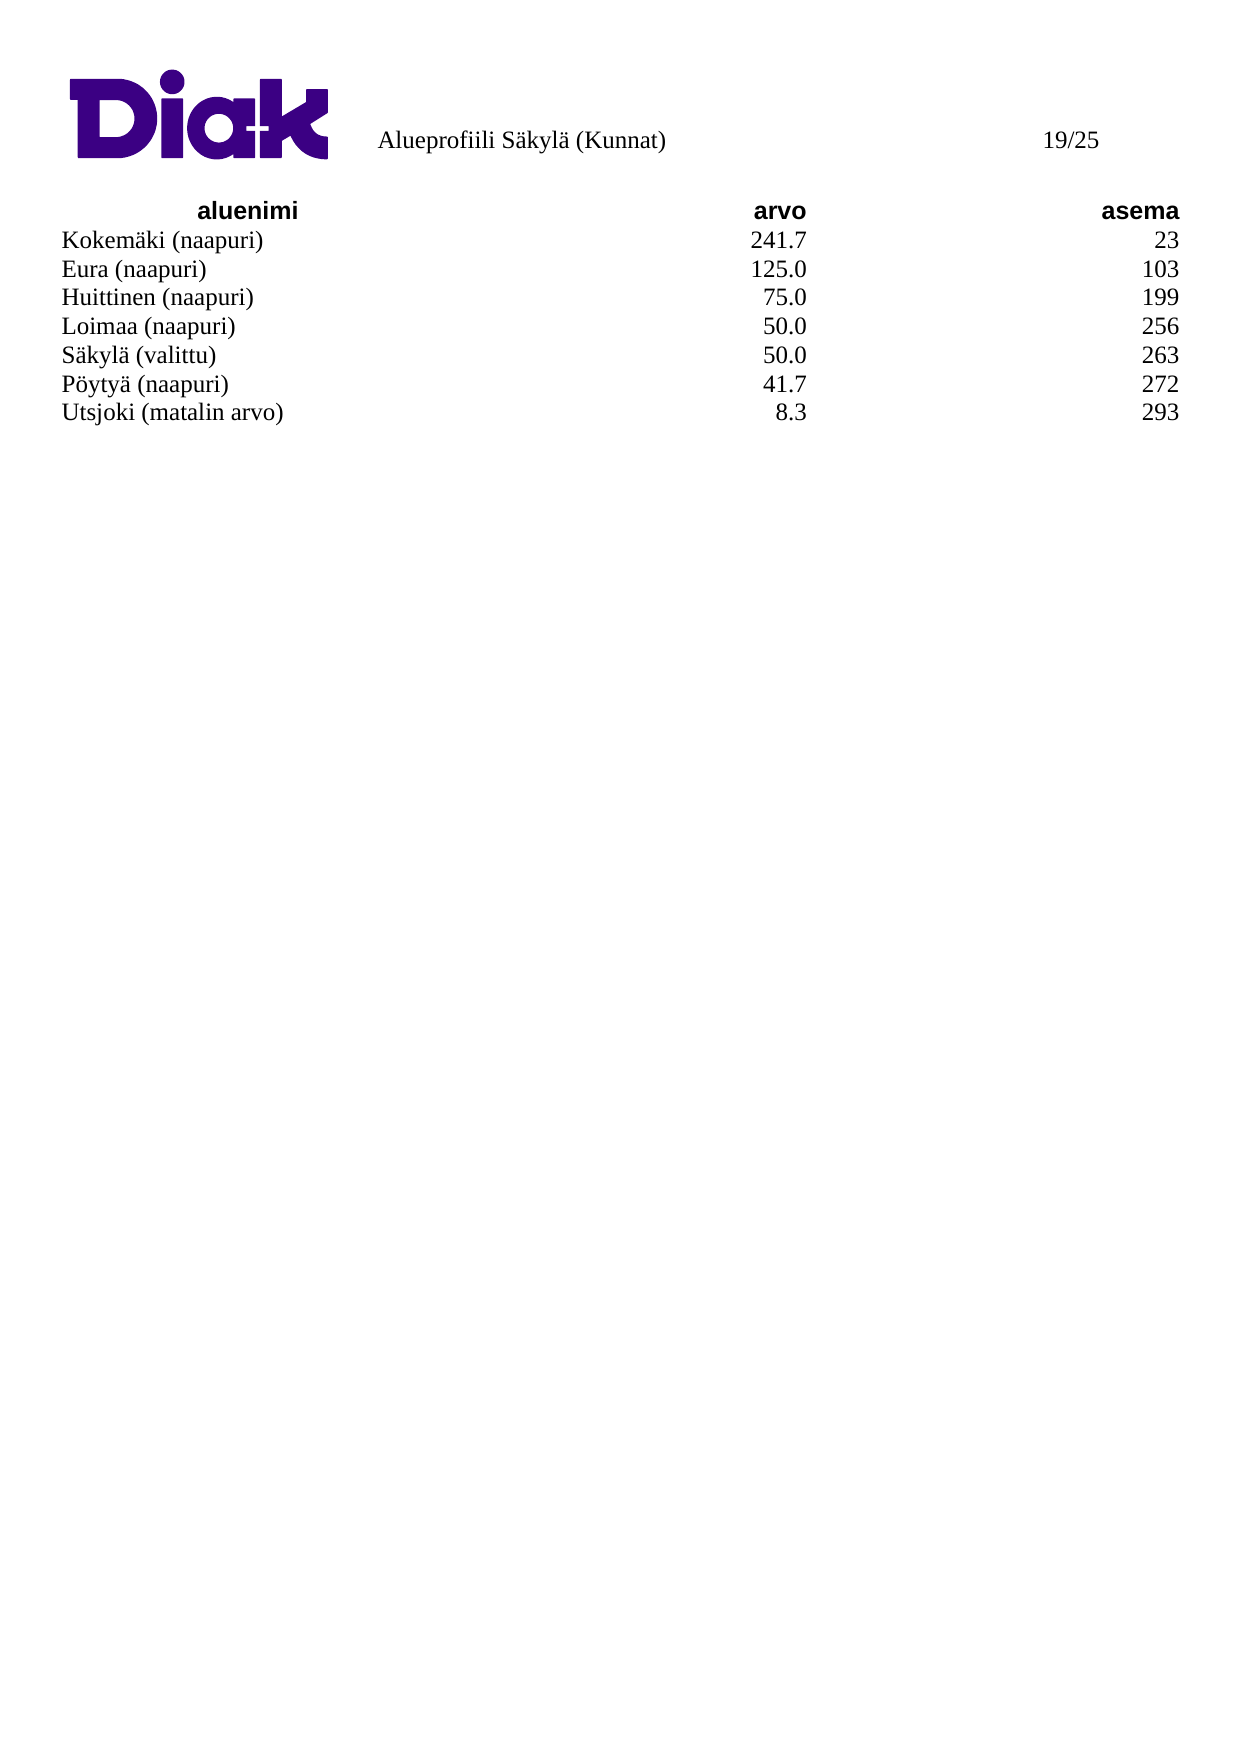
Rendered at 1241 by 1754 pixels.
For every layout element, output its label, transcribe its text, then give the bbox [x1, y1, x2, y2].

table_header arvo [434, 196, 806, 225]
table_cell 103 [806, 254, 1179, 282]
table_cell 256 [806, 311, 1179, 340]
table_cell 8.3 [434, 398, 806, 426]
table_header aluenimi [61, 196, 434, 225]
table_cell 75.0 [434, 283, 806, 311]
table_cell 272 [806, 369, 1179, 397]
table_cell 41.7 [434, 369, 806, 397]
table_cell 50.0 [434, 340, 806, 369]
table_cell 50.0 [434, 311, 806, 340]
table_cell Eura (naapuri) [61, 254, 434, 282]
table_cell 293 [806, 398, 1179, 426]
table_header asema [806, 196, 1179, 225]
table_cell Kokemäki (naapuri) [61, 225, 434, 254]
table_cell 241.7 [434, 225, 806, 254]
table_cell 263 [806, 340, 1179, 369]
table_cell 199 [806, 283, 1179, 311]
table_cell 125.0 [434, 254, 806, 282]
table_cell Huittinen (naapuri) [61, 283, 434, 311]
table_cell Säkylä (valittu) [61, 340, 434, 369]
table_cell 23 [806, 225, 1179, 254]
table_cell Pöytyä (naapuri) [61, 369, 434, 397]
table_cell Utsjoki (matalin arvo) [61, 398, 434, 426]
table_cell Loimaa (naapuri) [61, 311, 434, 340]
